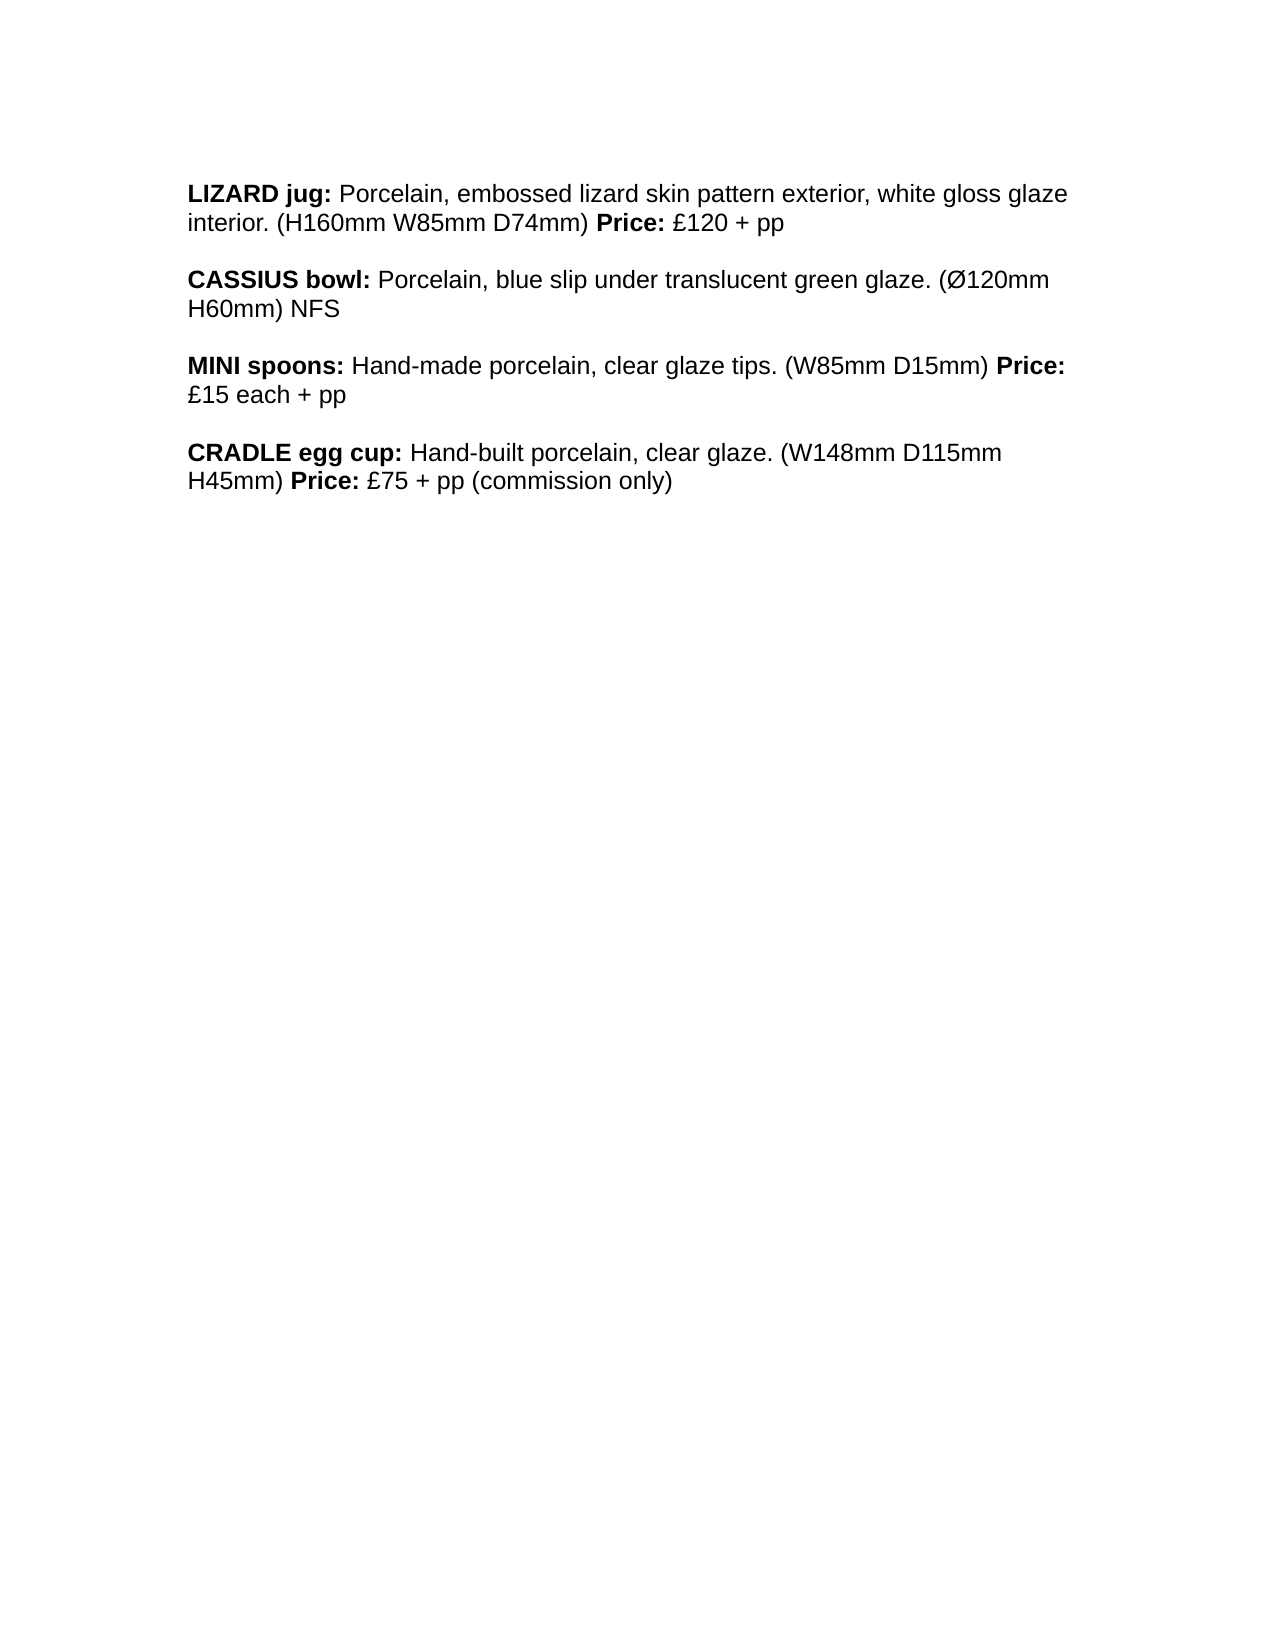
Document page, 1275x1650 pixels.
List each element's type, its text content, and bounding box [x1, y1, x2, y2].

text MINI spoons: Hand-made porcelain, clear glaze tips. (W85mm D15mm) Price: £15 each + pp [187, 351, 1087, 409]
text CRADLE egg cup: Hand-built porcelain, clear glaze. (W148mm D115mm H45mm) Price: £75 + pp (commission only) [187, 437, 1087, 495]
text LIZARD jug: Porcelain, embossed lizard skin pattern exterior, white gloss glaze interior. (H160mm W85mm D74mm) Price: £120 + pp [187, 179, 1087, 236]
text CASSIUS bowl: Porcelain, blue slip under translucent green glaze. (Ø120mm H60mm) NFS [187, 265, 1087, 322]
